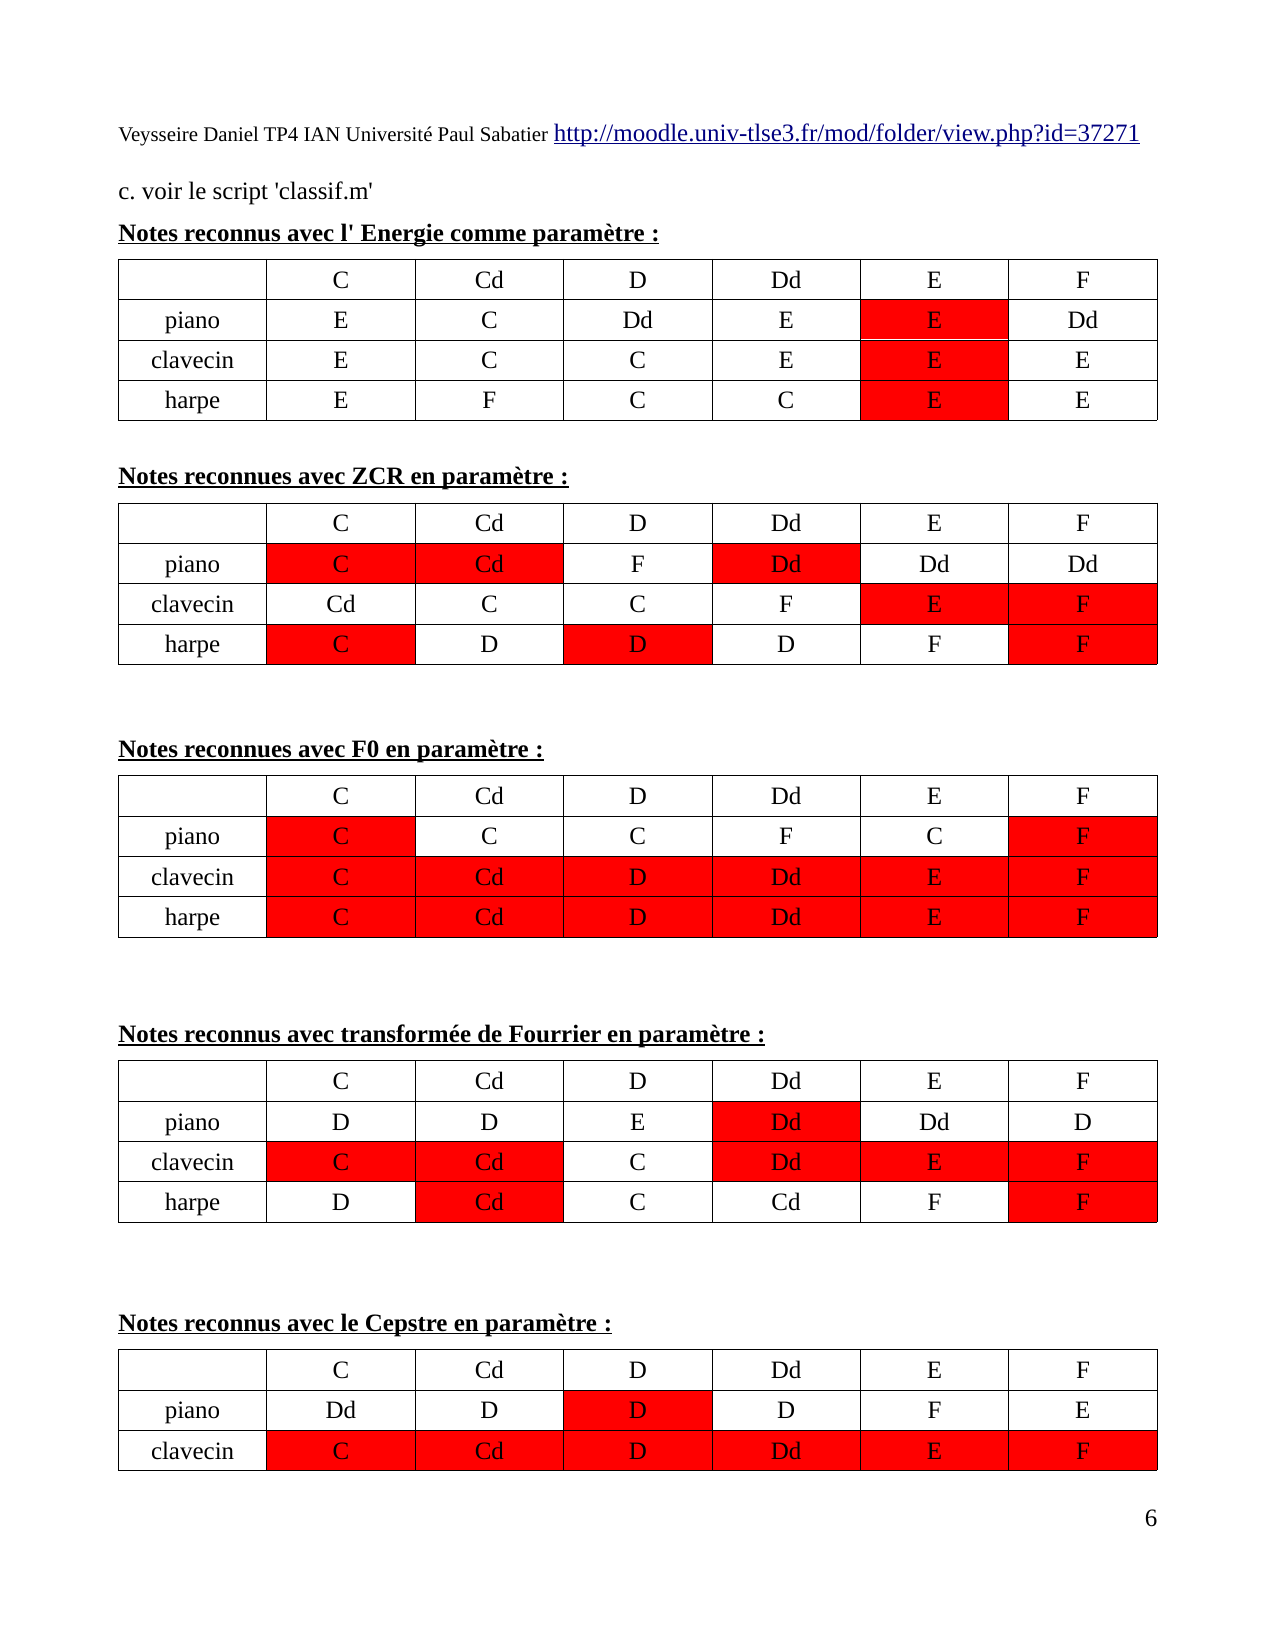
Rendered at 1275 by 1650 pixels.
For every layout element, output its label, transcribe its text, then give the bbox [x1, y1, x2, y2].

table_header F [1009, 1061, 1157, 1101]
table_header Dd [713, 504, 860, 543]
table_header Dd [713, 1350, 860, 1389]
table_cell C [416, 817, 563, 856]
table_cell F [861, 1391, 1008, 1430]
table_header [119, 1061, 266, 1101]
table_cell C [564, 1142, 712, 1181]
table_cell D [713, 1391, 860, 1430]
table_cell F [861, 1182, 1008, 1222]
table_cell E [1009, 381, 1157, 420]
table_header F [1009, 1350, 1157, 1389]
table_cell E [1009, 1391, 1157, 1430]
table_cell Cd [267, 584, 415, 624]
text Notes reconnues avec ZCR en paramètre : [118, 461, 1157, 490]
table_cell clavecin [119, 584, 266, 624]
table_cell E [861, 897, 1008, 937]
table_header C [267, 1350, 415, 1389]
table_header F [1009, 504, 1157, 543]
table_cell D [267, 1182, 415, 1222]
table_cell E [861, 857, 1008, 896]
table_header Dd [713, 776, 860, 816]
table_cell E [713, 341, 860, 380]
text c. voir le script 'classif.m' [118, 176, 1157, 205]
table_cell Cd [416, 1431, 563, 1470]
table_cell clavecin [119, 341, 266, 380]
table_header D [564, 776, 712, 816]
table_header D [564, 260, 712, 299]
table_cell Dd [267, 1391, 415, 1430]
table_cell D [564, 625, 712, 664]
table_header Cd [416, 776, 563, 816]
table_header Cd [416, 1350, 563, 1389]
table_cell Dd [1009, 544, 1157, 583]
table_cell F [713, 817, 860, 856]
table_cell piano [119, 300, 266, 339]
table_cell clavecin [119, 1142, 266, 1181]
table_header C [267, 504, 415, 543]
table_cell C [267, 544, 415, 583]
table_cell D [564, 1391, 712, 1430]
table_cell piano [119, 1391, 266, 1430]
table_cell E [564, 1102, 712, 1141]
table_cell F [1009, 1182, 1157, 1222]
table_cell D [416, 1102, 563, 1141]
table_cell E [861, 381, 1008, 420]
table_cell Dd [861, 544, 1008, 583]
table_cell harpe [119, 897, 266, 937]
table_cell F [564, 544, 712, 583]
table_header E [861, 1350, 1008, 1389]
table_cell Cd [416, 1182, 563, 1222]
table_cell C [713, 381, 860, 420]
table_cell C [267, 1142, 415, 1181]
table_cell D [713, 625, 860, 664]
table_cell D [267, 1102, 415, 1141]
table_cell Dd [713, 544, 860, 583]
table_cell F [1009, 817, 1157, 856]
table_header [119, 260, 266, 299]
table_cell C [267, 625, 415, 664]
table_cell harpe [119, 625, 266, 664]
table_cell D [1009, 1102, 1157, 1141]
table_cell C [267, 1431, 415, 1470]
text Notes reconnues avec F0 en paramètre : [118, 734, 1157, 763]
table_header Dd [713, 260, 860, 299]
table_header E [861, 776, 1008, 816]
table_cell F [1009, 857, 1157, 896]
table_header F [1009, 776, 1157, 816]
table_cell Cd [416, 1142, 563, 1181]
table_cell C [861, 817, 1008, 856]
table_cell harpe [119, 1182, 266, 1222]
table_cell E [713, 300, 860, 339]
table_header [119, 1350, 266, 1389]
table_cell C [564, 1182, 712, 1222]
table_header E [861, 504, 1008, 543]
table_header C [267, 1061, 415, 1101]
text Notes reconnus avec transformée de Fourrier en paramètre : [118, 1019, 1157, 1048]
table_header [119, 776, 266, 816]
table_cell D [416, 1391, 563, 1430]
table_header E [861, 260, 1008, 299]
table_cell F [1009, 625, 1157, 664]
table_cell Cd [416, 897, 563, 937]
table_header E [861, 1061, 1008, 1101]
table_cell harpe [119, 381, 266, 420]
table_cell C [564, 584, 712, 624]
table_cell F [861, 625, 1008, 664]
table_header [119, 504, 266, 543]
table_cell E [1009, 341, 1157, 380]
table_header C [267, 776, 415, 816]
table_cell Dd [564, 300, 712, 339]
table_header Cd [416, 504, 563, 543]
table_cell Dd [861, 1102, 1008, 1141]
table_cell piano [119, 544, 266, 583]
table_cell C [564, 817, 712, 856]
table_cell piano [119, 1102, 266, 1141]
table_header D [564, 504, 712, 543]
table_header D [564, 1350, 712, 1389]
table_cell Dd [713, 1431, 860, 1470]
table_cell Dd [713, 1142, 860, 1181]
text Notes reconnus avec l' Energie comme paramètre : [118, 218, 1157, 246]
table_cell F [1009, 584, 1157, 624]
table_cell F [1009, 1142, 1157, 1181]
table_cell F [416, 381, 563, 420]
table_cell C [416, 300, 563, 339]
table_cell E [267, 381, 415, 420]
table_cell piano [119, 817, 266, 856]
table_cell Dd [713, 857, 860, 896]
table_cell Dd [713, 897, 860, 937]
table_cell F [1009, 1431, 1157, 1470]
table_cell Dd [1009, 300, 1157, 339]
table_cell E [861, 584, 1008, 624]
table_cell E [267, 300, 415, 339]
table_cell F [1009, 897, 1157, 937]
table_cell C [416, 584, 563, 624]
text Notes reconnus avec le Cepstre en paramètre : [118, 1308, 1157, 1337]
table_cell C [564, 341, 712, 380]
table_cell Cd [416, 857, 563, 896]
table_cell E [861, 300, 1008, 339]
table_cell E [861, 341, 1008, 380]
table_header Cd [416, 260, 563, 299]
table_header Dd [713, 1061, 860, 1101]
table_cell F [713, 584, 860, 624]
table_cell C [267, 857, 415, 896]
table_cell Dd [713, 1102, 860, 1141]
table_cell Cd [416, 544, 563, 583]
table_cell C [267, 817, 415, 856]
table_cell clavecin [119, 857, 266, 896]
table_cell D [564, 897, 712, 937]
table_header D [564, 1061, 712, 1101]
table_cell D [564, 857, 712, 896]
table_header C [267, 260, 415, 299]
table_cell clavecin [119, 1431, 266, 1470]
table_header Cd [416, 1061, 563, 1101]
table_header F [1009, 260, 1157, 299]
table_cell D [416, 625, 563, 664]
table_cell Cd [713, 1182, 860, 1222]
table_cell D [564, 1431, 712, 1470]
table_cell C [267, 897, 415, 937]
table_cell E [267, 341, 415, 380]
table_cell C [564, 381, 712, 420]
table_cell E [861, 1142, 1008, 1181]
table_cell C [416, 341, 563, 380]
table_cell E [861, 1431, 1008, 1470]
